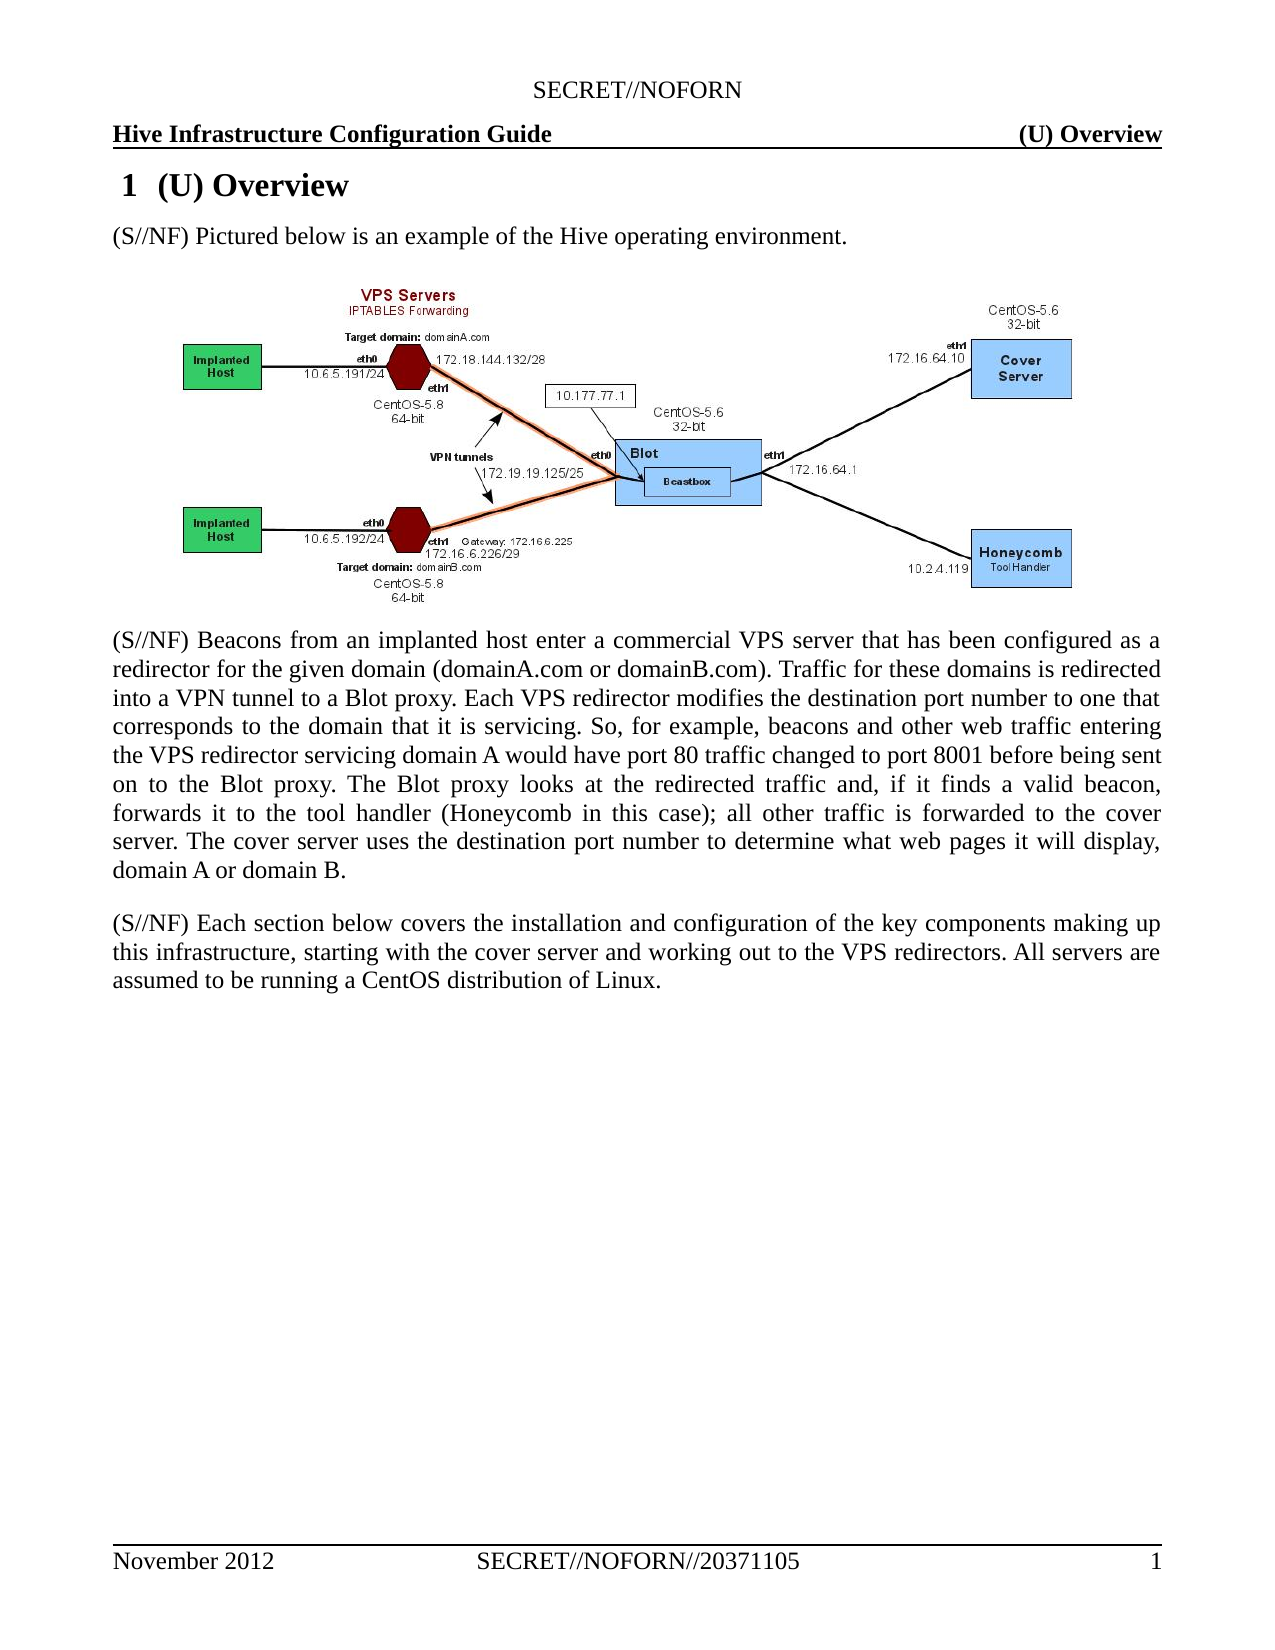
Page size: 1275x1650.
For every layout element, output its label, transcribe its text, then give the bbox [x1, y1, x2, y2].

text (S//NF) Each section below covers the installation and configuration of the key components making up this infrastructure, starting with the cover server and working out to the VPS redirectors. All servers are assumed to be running a CentOS distribution of Linux. [112, 908, 1162, 994]
text (S//NF) Pictured below is an example of the Hive operating environment. [112, 221, 1162, 250]
picture [162, 262, 1113, 626]
text (S//NF) Beacons from an implanted host enter a commercial VPS server that has been configured as a redirector for the given domain (domainA.com or domainB.com). Traffic for these domains is redirected into a VPN tunnel to a Blot proxy. Each VPS redirector modifies the destination port number to one that corresponds to the domain that it is servicing. So, for example, beacons and other web traffic entering the VPS redirector servicing domain A would have port 80 traffic changed to port 8001 before being sent on to the Blot proxy. The Blot proxy looks at the redirected traffic and, if it finds a valid beacon, forwards it to the tool handler (Honeycomb in this case); all other traffic is forwarded to the cover server. The cover server uses the destination port number to determine what web pages it will display, domain A or domain B. [112, 274, 1162, 884]
subtitle (U) Overview [112, 165, 1162, 203]
